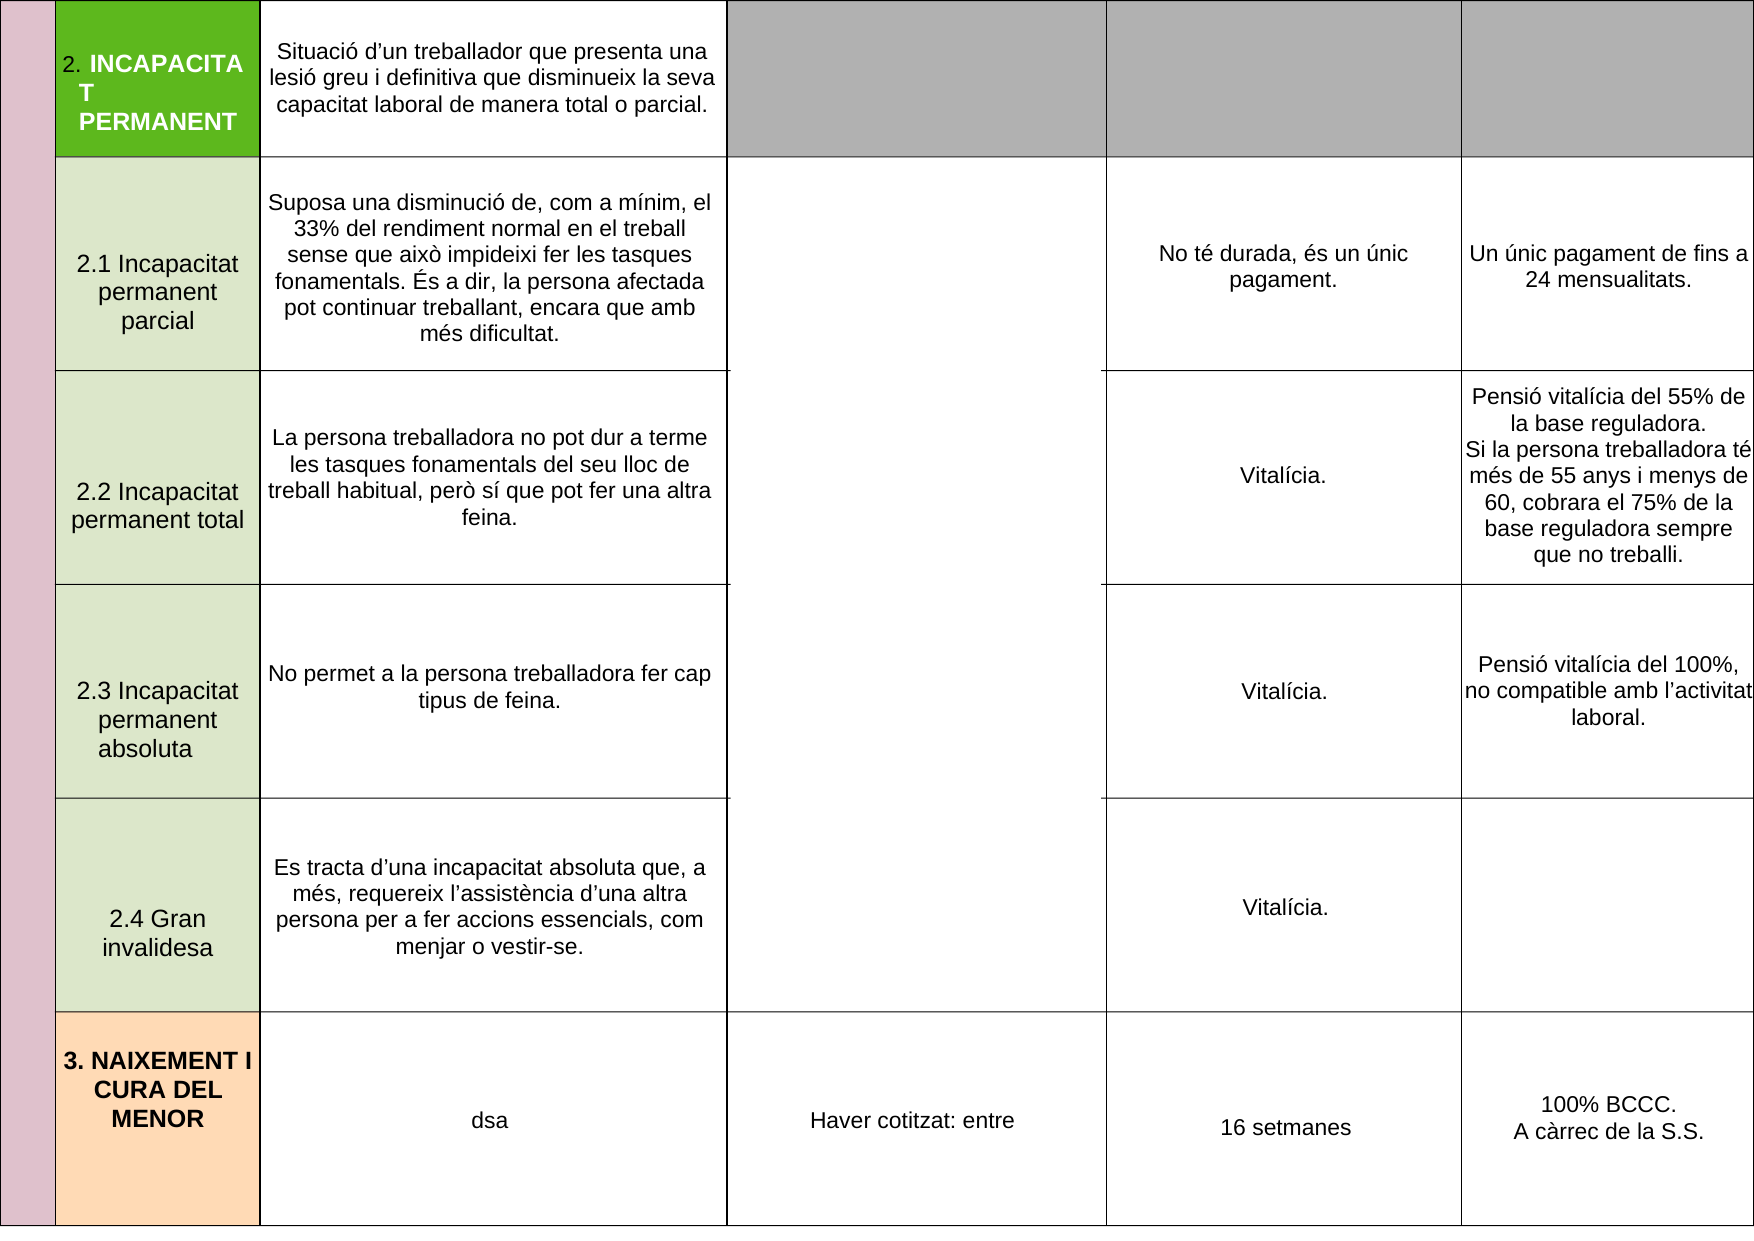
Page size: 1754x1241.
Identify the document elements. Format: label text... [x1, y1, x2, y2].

text MENOR [111, 1104, 1665, 1132]
picture [730, 336, 1101, 863]
text parcial [121, 306, 1665, 335]
list NAIXEMENT I CURA DEL [63, 1046, 252, 1104]
list INCAPACITAT PERMANENT [62, 49, 254, 136]
list Incapacitat permanent total [71, 477, 245, 534]
list Incapacitat permanent absoluta [76, 676, 239, 762]
list Gran invalidesa [102, 904, 214, 962]
list Incapacitat permanent [76, 249, 239, 306]
